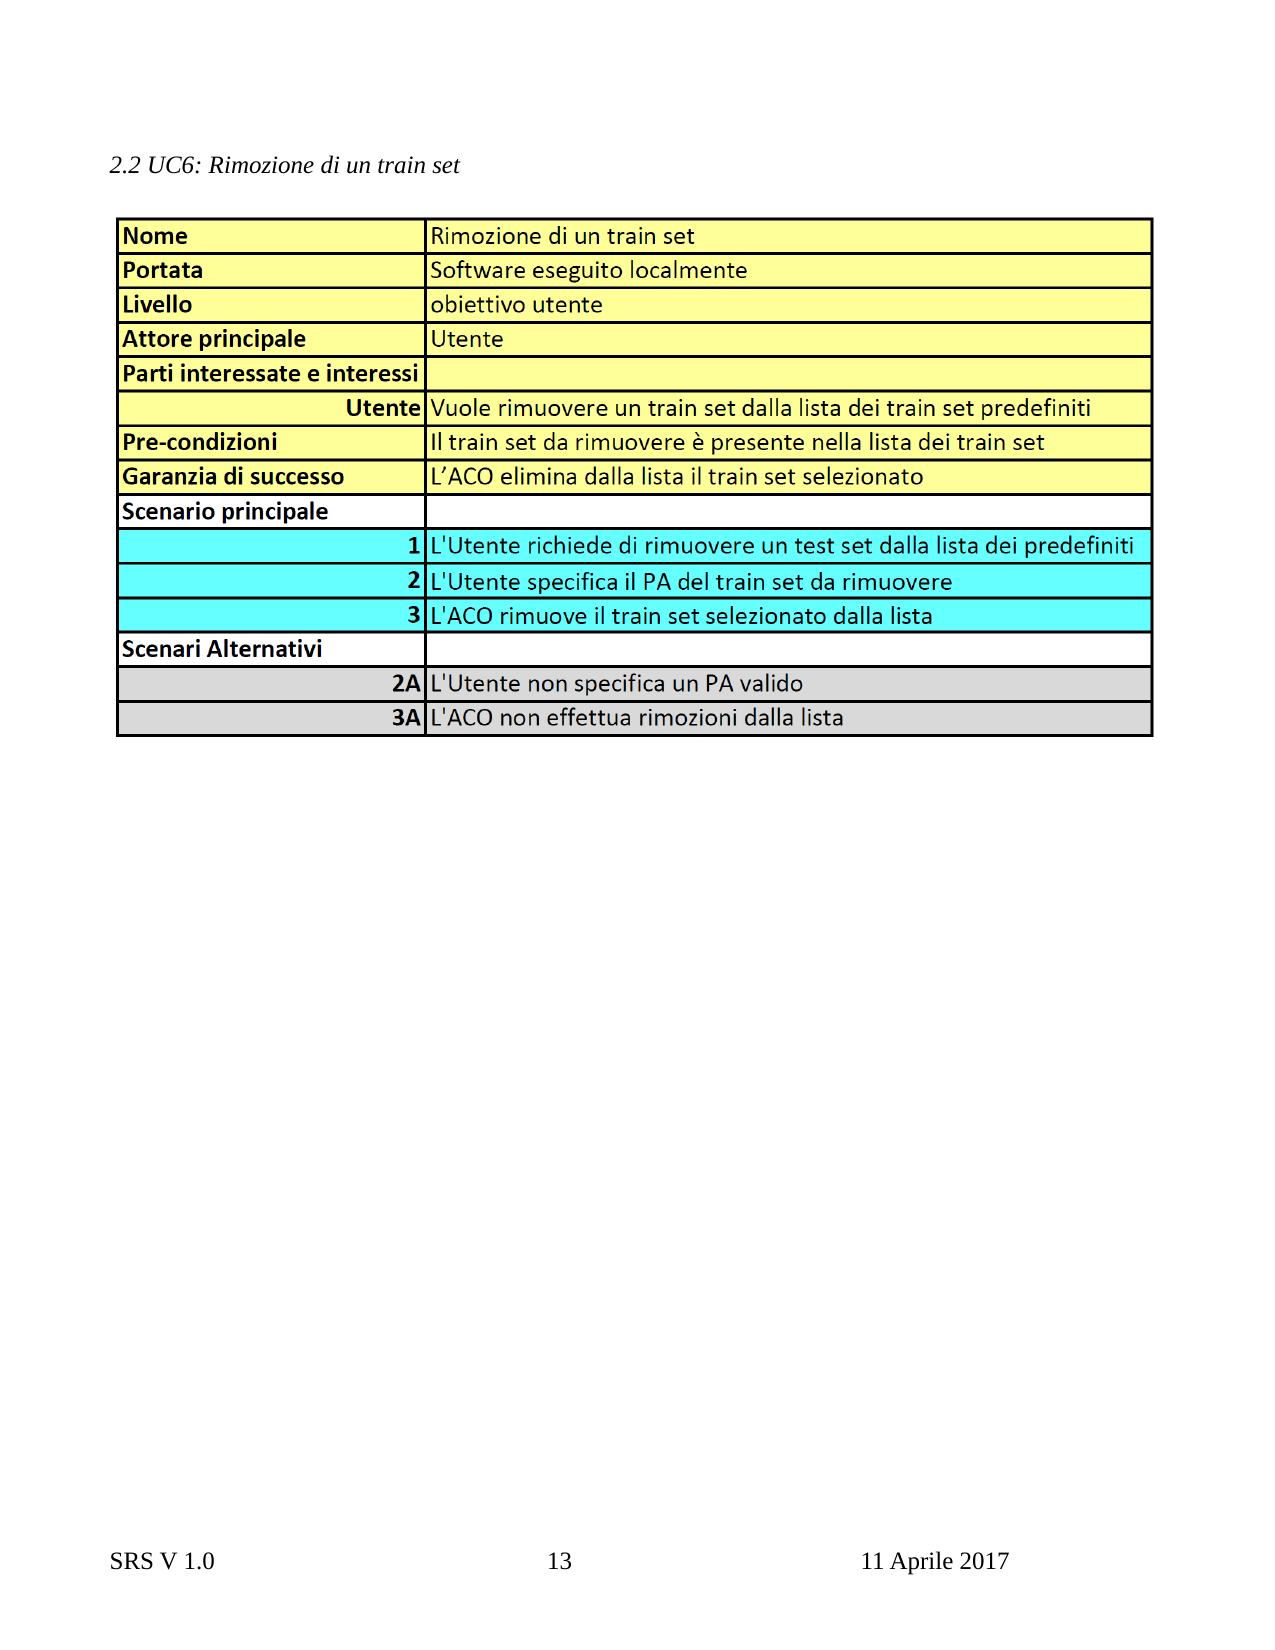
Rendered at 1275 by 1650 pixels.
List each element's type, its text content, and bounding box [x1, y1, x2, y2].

picture [109, 207, 1163, 747]
subtitle 2.2 UC6: Rimozione di un train set [109, 150, 1162, 179]
